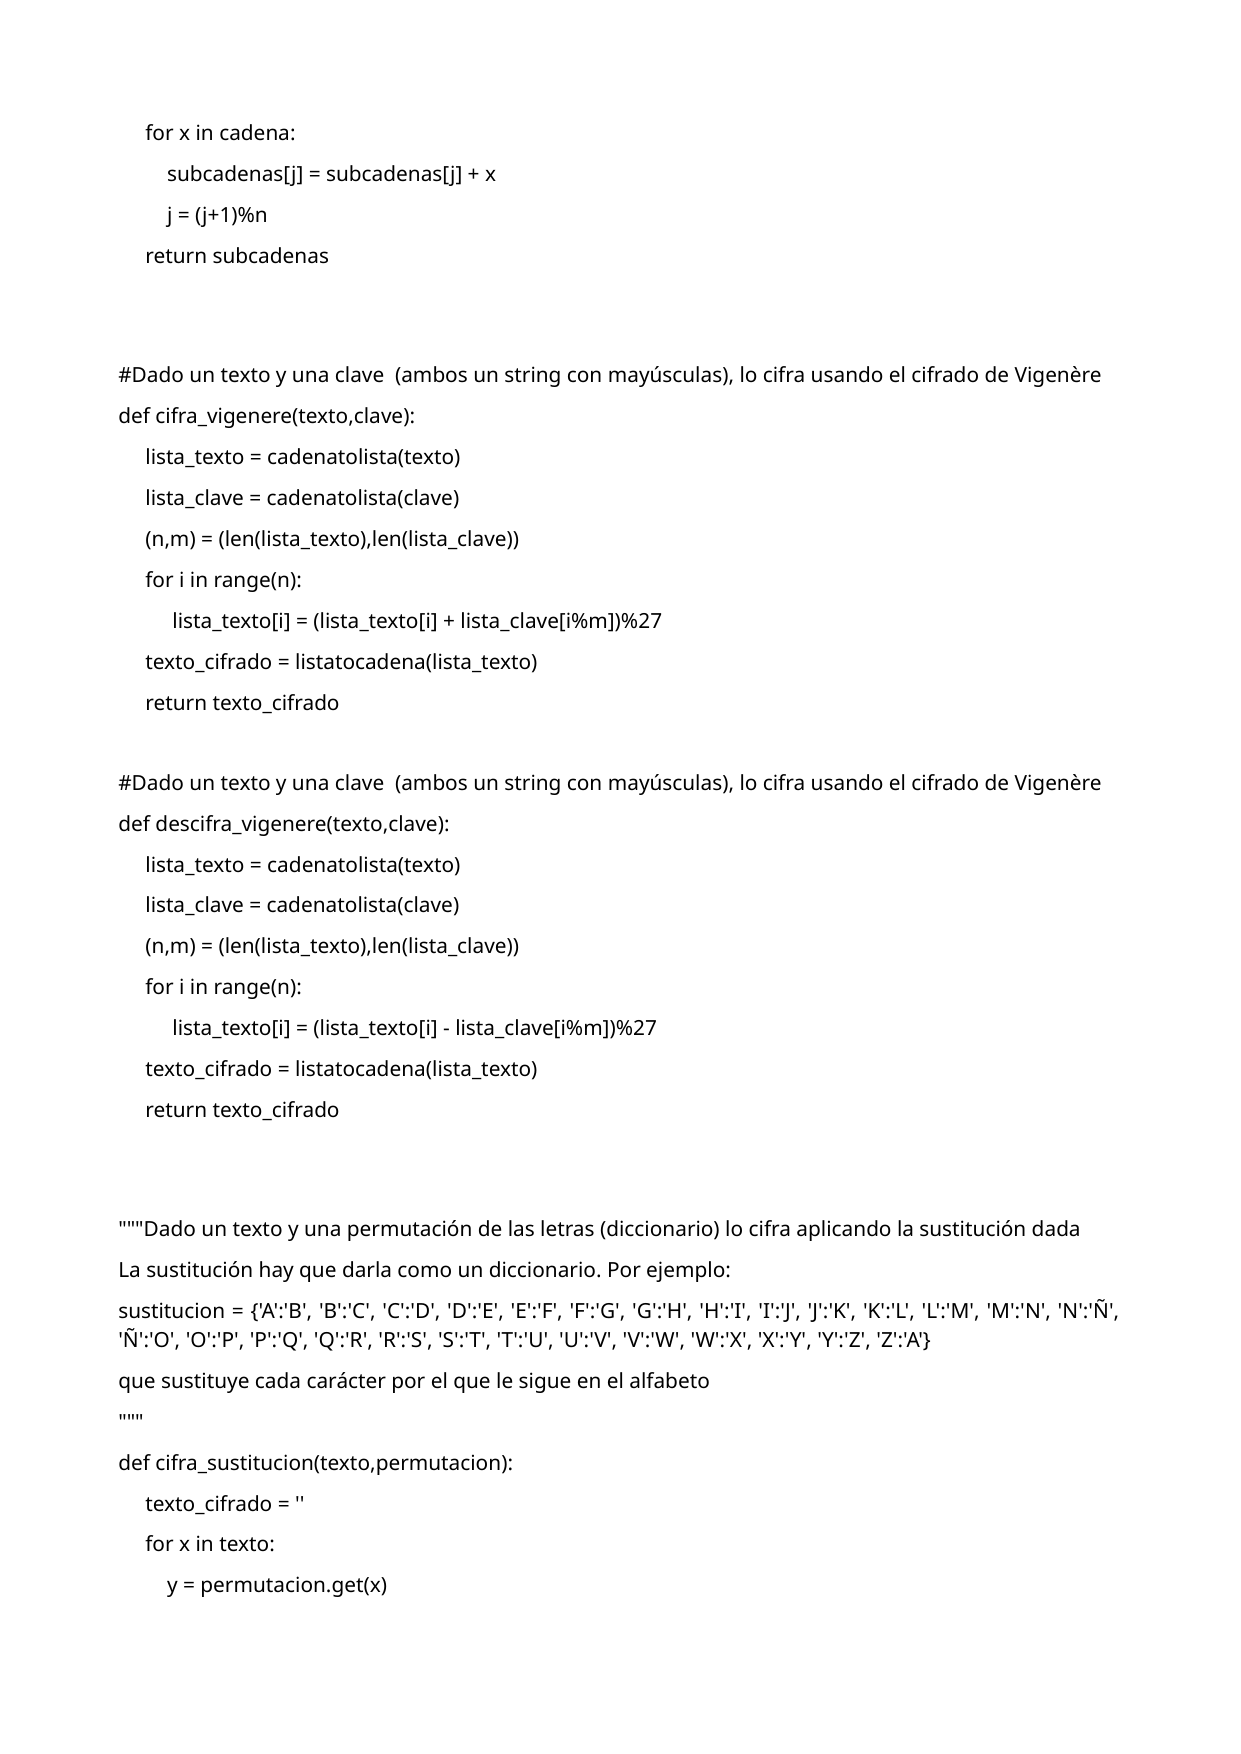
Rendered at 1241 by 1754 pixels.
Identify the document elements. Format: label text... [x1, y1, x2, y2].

text return subcadenas [118, 241, 1122, 269]
text texto_cifrado = '' [118, 1489, 1122, 1517]
text def cifra_vigenere(texto,clave): [118, 401, 1122, 429]
text lista_texto[i] = (lista_texto[i] - lista_clave[i%m])%27 [118, 1013, 1122, 1042]
text def cifra_sustitucion(texto,permutacion): [118, 1448, 1122, 1476]
text for x in cadena: [118, 118, 1122, 147]
text y = permutacion.get(x) [118, 1571, 1122, 1599]
text #Dado un texto y una clave (ambos un string con mayúsculas), lo cifra usando el cifrado de Vigenère [118, 768, 1122, 796]
text for i in range(n): [118, 565, 1122, 593]
text que sustituye cada carácter por el que le sigue en el alfabeto [118, 1366, 1122, 1394]
text texto_cifrado = listatocadena(lista_texto) [118, 647, 1122, 675]
text subcadenas[j] = subcadenas[j] + x [118, 159, 1122, 187]
text La sustitución hay que darla como un diccionario. Por ejemplo: [118, 1256, 1122, 1284]
text for i in range(n): [118, 972, 1122, 1001]
text sustitucion = {'A':'B', 'B':'C', 'C':'D', 'D':'E', 'E':'F', 'F':'G', 'G':'H', 'H':'I', 'I':'J', 'J':'K', 'K':'L', 'L':'M', 'M':'N', 'N':'Ñ', 'Ñ':'O', 'O':'P', 'P':'Q', 'Q':'R', 'R':'S', 'S':'T', 'T':'U', 'U':'V', 'V':'W', 'W':'X', 'X':'Y', 'Y':'Z', 'Z':'A'} [118, 1296, 1122, 1353]
text lista_clave = cadenatolista(clave) [118, 891, 1122, 919]
text lista_texto = cadenatolista(texto) [118, 442, 1122, 471]
text return texto_cifrado [118, 1095, 1122, 1124]
text #Dado un texto y una clave (ambos un string con mayúsculas), lo cifra usando el cifrado de Vigenère [118, 360, 1122, 389]
text j = (j+1)%n [118, 200, 1122, 228]
text (n,m) = (len(lista_texto),len(lista_clave)) [118, 932, 1122, 960]
text for x in texto: [118, 1529, 1122, 1558]
text def descifra_vigenere(texto,clave): [118, 809, 1122, 837]
text lista_texto[i] = (lista_texto[i] + lista_clave[i%m])%27 [118, 606, 1122, 634]
text """ [118, 1407, 1122, 1435]
text return texto_cifrado [118, 688, 1122, 716]
text """Dado un texto y una permutación de las letras (diccionario) lo cifra aplicando la sustitución dada [118, 1214, 1122, 1243]
text (n,m) = (len(lista_texto),len(lista_clave)) [118, 524, 1122, 552]
text lista_texto = cadenatolista(texto) [118, 850, 1122, 878]
text lista_clave = cadenatolista(clave) [118, 483, 1122, 511]
text texto_cifrado = listatocadena(lista_texto) [118, 1054, 1122, 1083]
